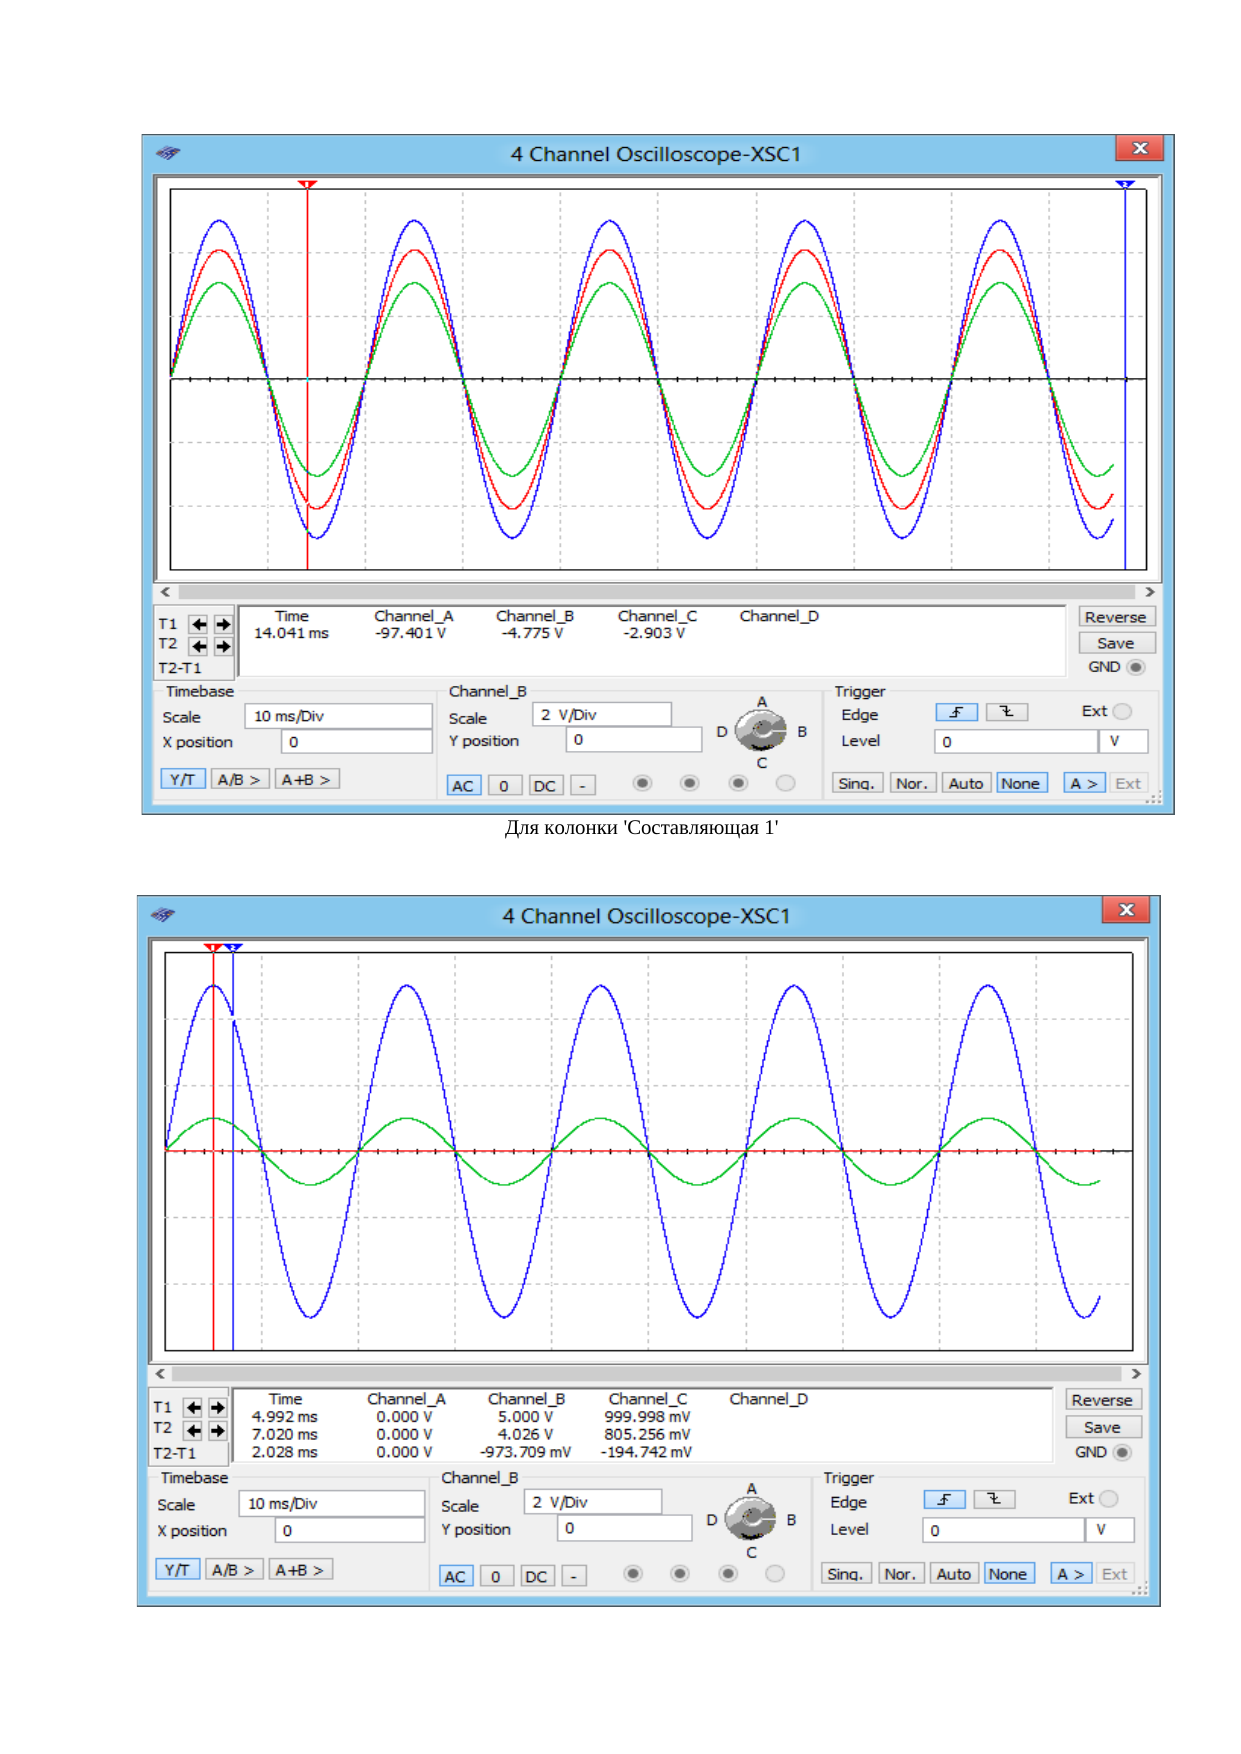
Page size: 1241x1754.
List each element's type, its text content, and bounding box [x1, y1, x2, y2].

picture [136, 895, 1161, 1607]
text Для колонки 'Составляющая 1' [118, 75, 1165, 1631]
picture [141, 134, 1175, 815]
